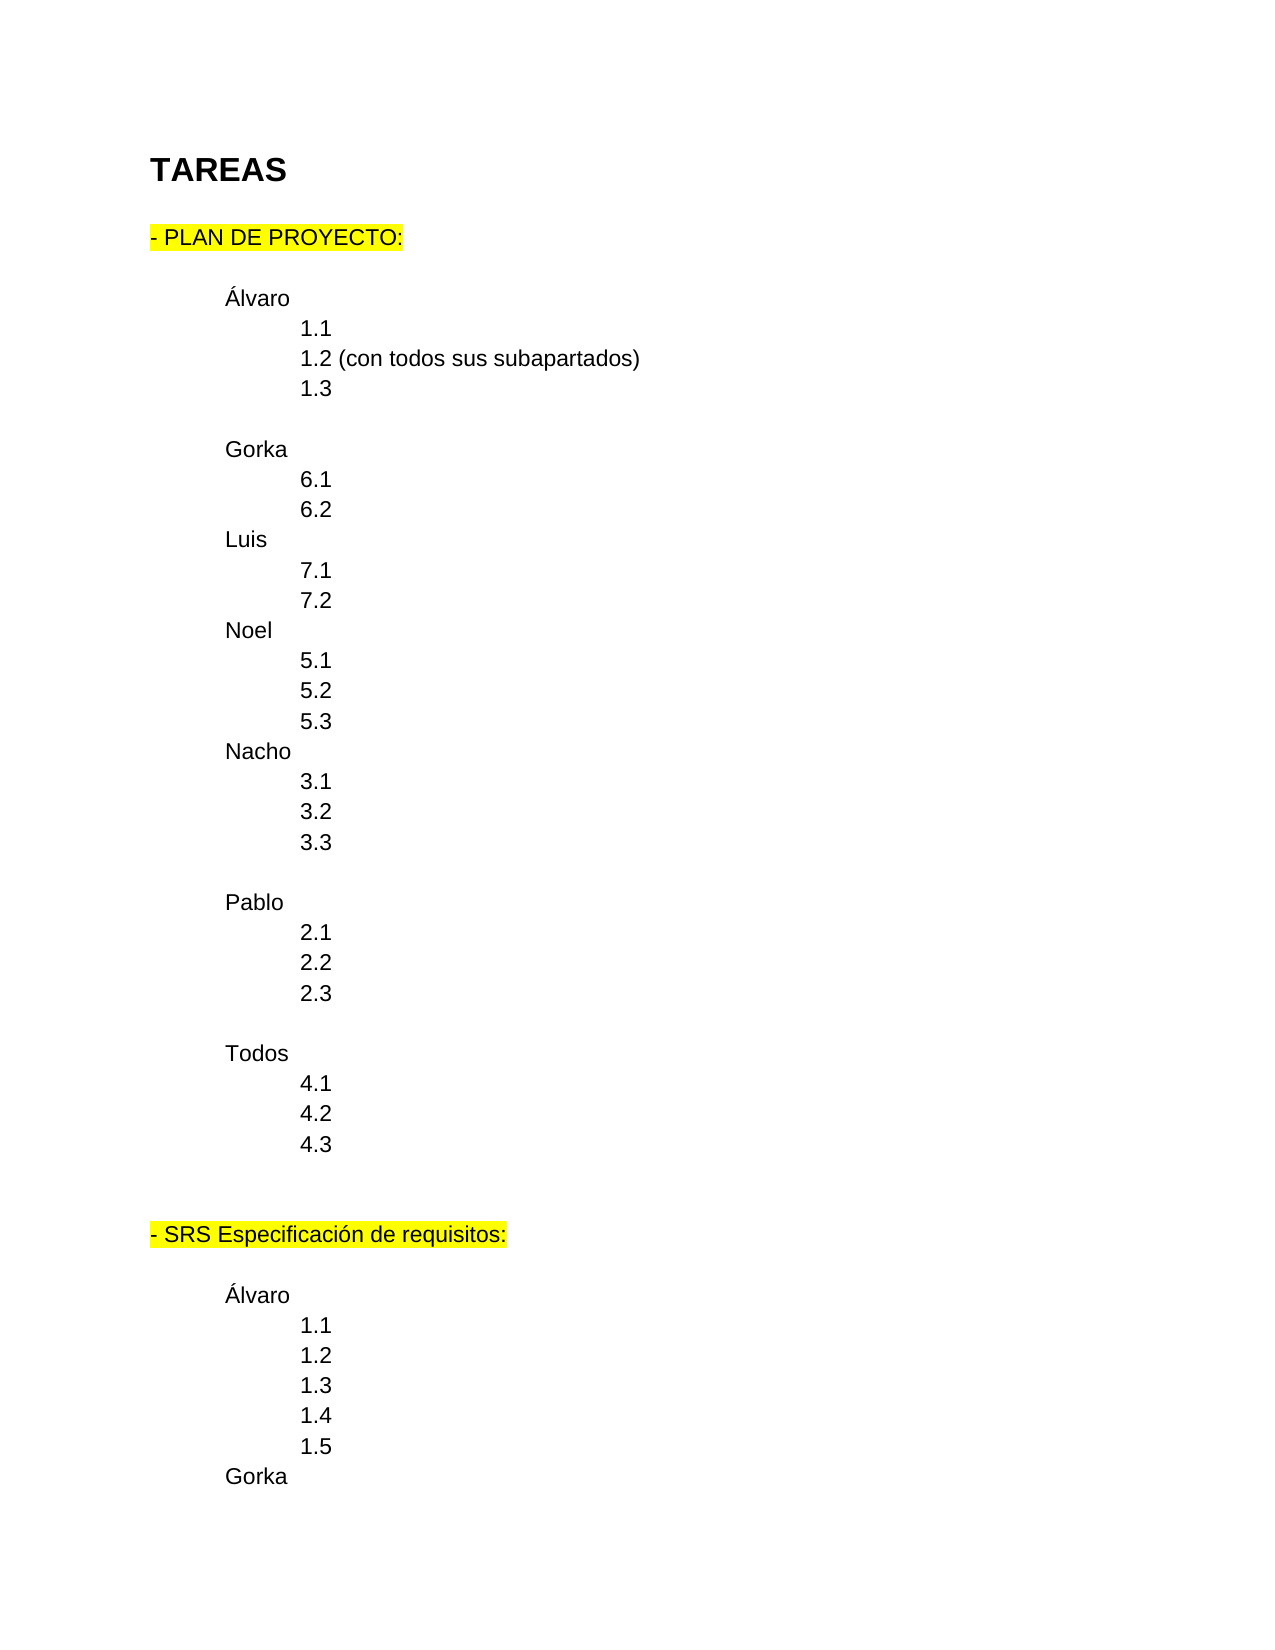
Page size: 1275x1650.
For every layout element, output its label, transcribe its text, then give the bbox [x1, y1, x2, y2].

text TAREAS [150, 150, 1125, 188]
text 1.5 [225, 1433, 1125, 1459]
text 5.2 [150, 677, 1125, 704]
text 3.1 [150, 768, 1125, 794]
text - PLAN DE PROYECTO: [150, 224, 1125, 251]
text 2.3 Todos [150, 979, 1125, 1066]
text 1.4 [225, 1402, 1125, 1429]
text 7.2 [150, 587, 1125, 613]
text 1.2 (con todos sus subapartados) [225, 345, 1125, 372]
text Noel [150, 617, 1125, 643]
text Luis [150, 526, 1125, 553]
text - SRS Especificación de requisitos: [150, 1221, 1125, 1248]
text 1.3 [225, 1372, 1125, 1399]
text 1.3 [225, 375, 1125, 402]
text 2.2 [150, 949, 1125, 976]
text Álvaro [150, 285, 1125, 311]
text Álvaro [150, 1282, 1125, 1308]
text 6.2 [150, 496, 1125, 523]
text 1.1 [150, 1312, 1125, 1338]
text 5.3 [150, 708, 1125, 734]
text 6.1 [150, 466, 1125, 492]
text 5.1 [150, 647, 1125, 674]
text Gorka [150, 436, 1125, 462]
text 1.2 [150, 1342, 1125, 1368]
text Pablo [150, 889, 1125, 915]
text 1.1 [225, 315, 1125, 341]
text 3.3 [150, 828, 1125, 855]
text 7.1 [150, 557, 1125, 583]
text 3.2 [150, 798, 1125, 825]
text Gorka [150, 1463, 1125, 1489]
text Nacho [150, 738, 1125, 764]
text 2.1 [150, 919, 1125, 946]
text 4.1 4.2 4.3 [150, 1070, 1125, 1157]
